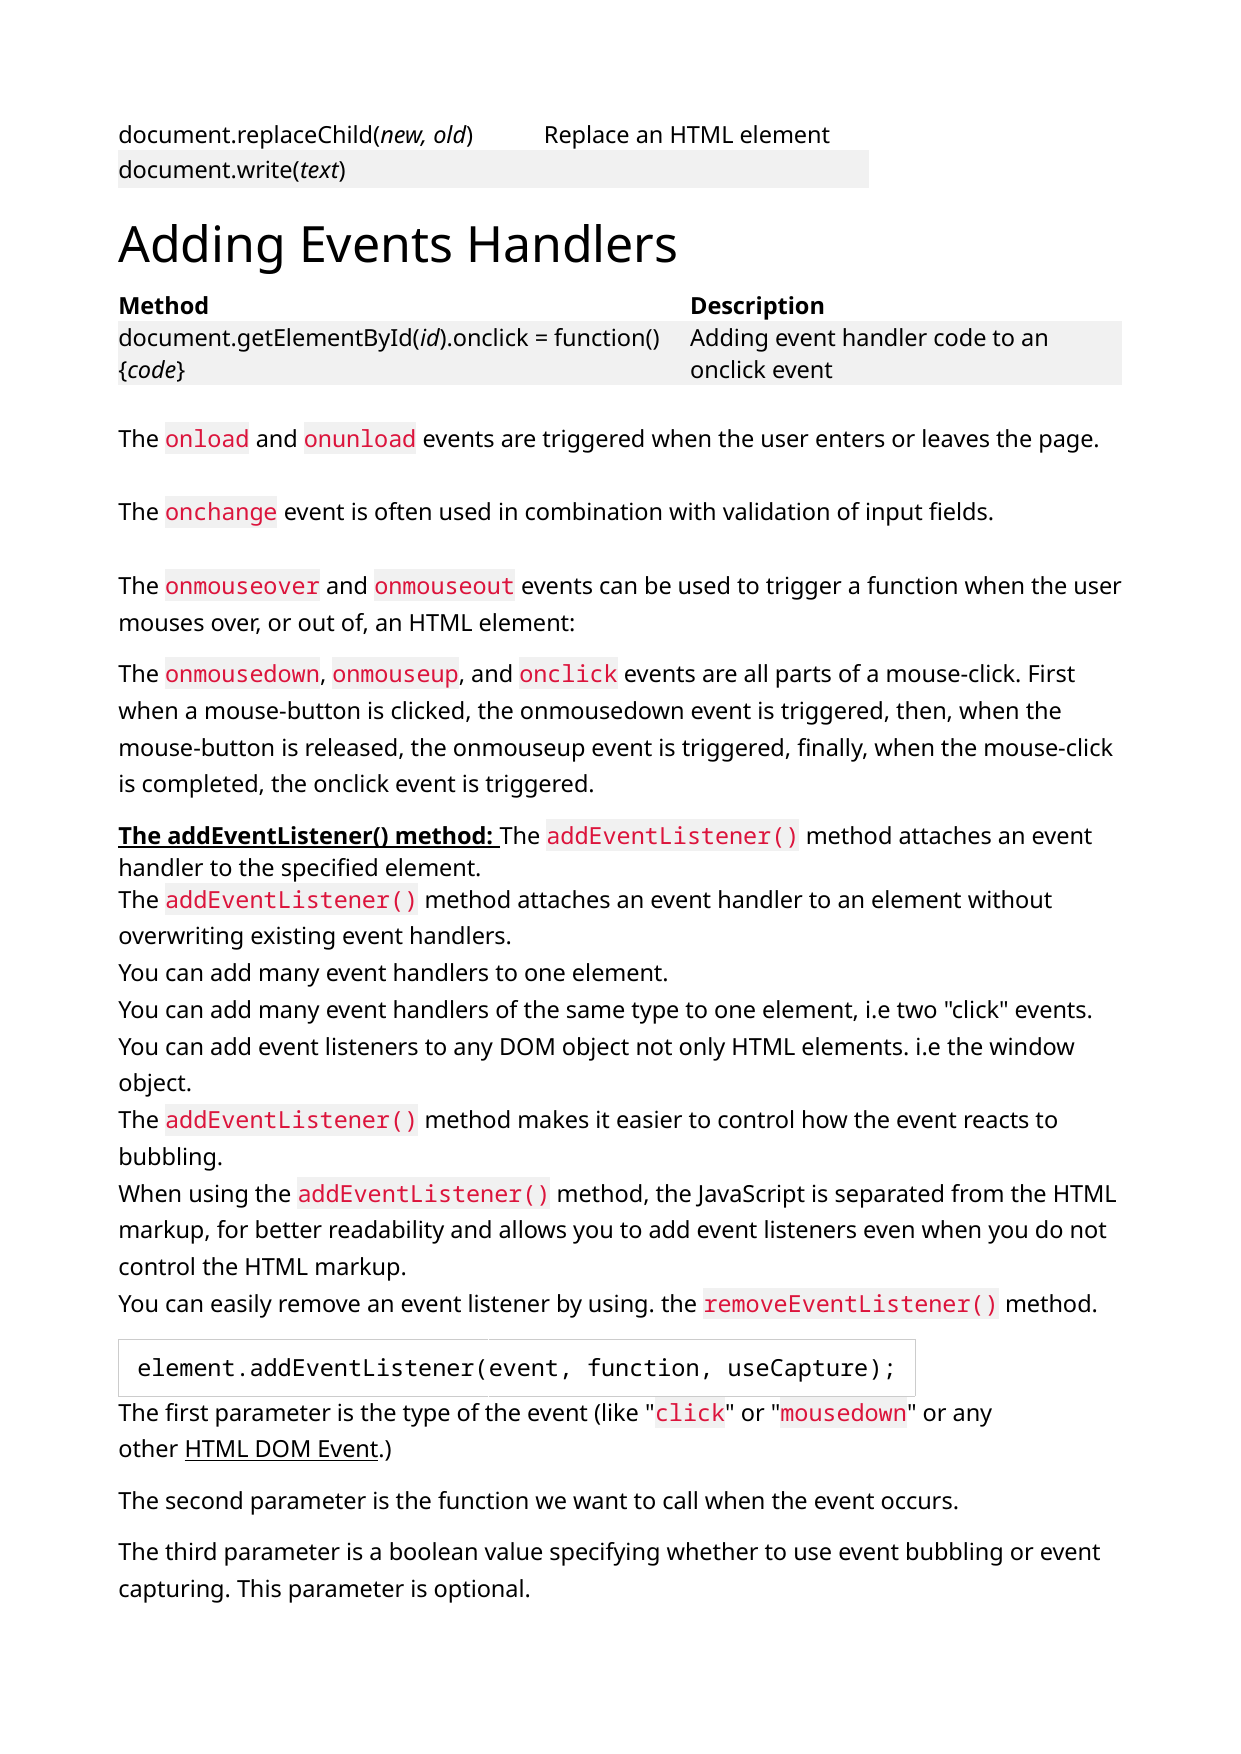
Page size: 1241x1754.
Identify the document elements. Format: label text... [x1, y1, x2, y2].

table_cell Replace an HTML element [544, 118, 869, 150]
table_cell document.write(text) [118, 150, 544, 188]
text The third parameter is a boolean value specifying whether to use event bubbling or event capturing. This parameter is optional. [118, 1535, 1122, 1604]
text The onmousedown, onmouseup, and onclick events are all parts of a mouse-click. First when a mouse-button is clicked, the onmousedown event is triggered, then, when the mouse-button is released, the onmouseup event is triggered, finally, when the mouse-click is completed, the onclick event is triggered. [118, 657, 1122, 799]
text [916, 1339, 1122, 1396]
table_cell document.replaceChild(new, old) [118, 118, 544, 150]
text You can add many event handlers to one element. [118, 956, 1122, 988]
text The first parameter is the type of the event (like "click" or "mousedown" or any other HTML DOM Event.) [118, 1396, 1122, 1465]
text The second parameter is the function we want to call when the event occurs. [118, 1484, 1122, 1516]
text The addEventListener() method attaches an event handler to an element without overwriting existing event handlers. [118, 883, 1122, 952]
text The onmouseover and onmouseout events can be used to trigger a function when the user mouses over, or out of, an HTML element: [118, 532, 1122, 638]
table_cell document.getElementById(id).onclick = function(){code} [118, 321, 690, 385]
table_cell [544, 150, 869, 188]
text You can add event listeners to any DOM object not only HTML elements. i.e the window object. [118, 1030, 1122, 1099]
text You can easily remove an event listener by using. the removeEventListener() method. [118, 1287, 1122, 1319]
text You can add many event handlers of the same type to one element, i.e two "click" events. [118, 993, 1122, 1025]
table_header Description [690, 289, 1122, 321]
table_cell Adding event handler code to an onclick event [690, 321, 1122, 385]
text The onchange event is often used in combination with validation of input fields. [118, 459, 1122, 528]
table_header Method [118, 289, 690, 321]
text When using the addEventListener() method, the JavaScript is separated from the HTML markup, for better readability and allows you to add event listeners even when you do not control the HTML markup. [118, 1177, 1122, 1283]
subtitle The addEventListener() method: The addEventListener() method attaches an event handler to the specified element. [118, 819, 1122, 883]
text The addEventListener() method makes it easier to control how the event reacts to bubbling. [118, 1103, 1122, 1172]
text element.addEventListener(event, function, useCapture); [119, 1340, 915, 1396]
subtitle Adding Events Handlers [118, 209, 1122, 277]
text The onload and onunload events are triggered when the user enters or leaves the page. [118, 385, 1122, 454]
